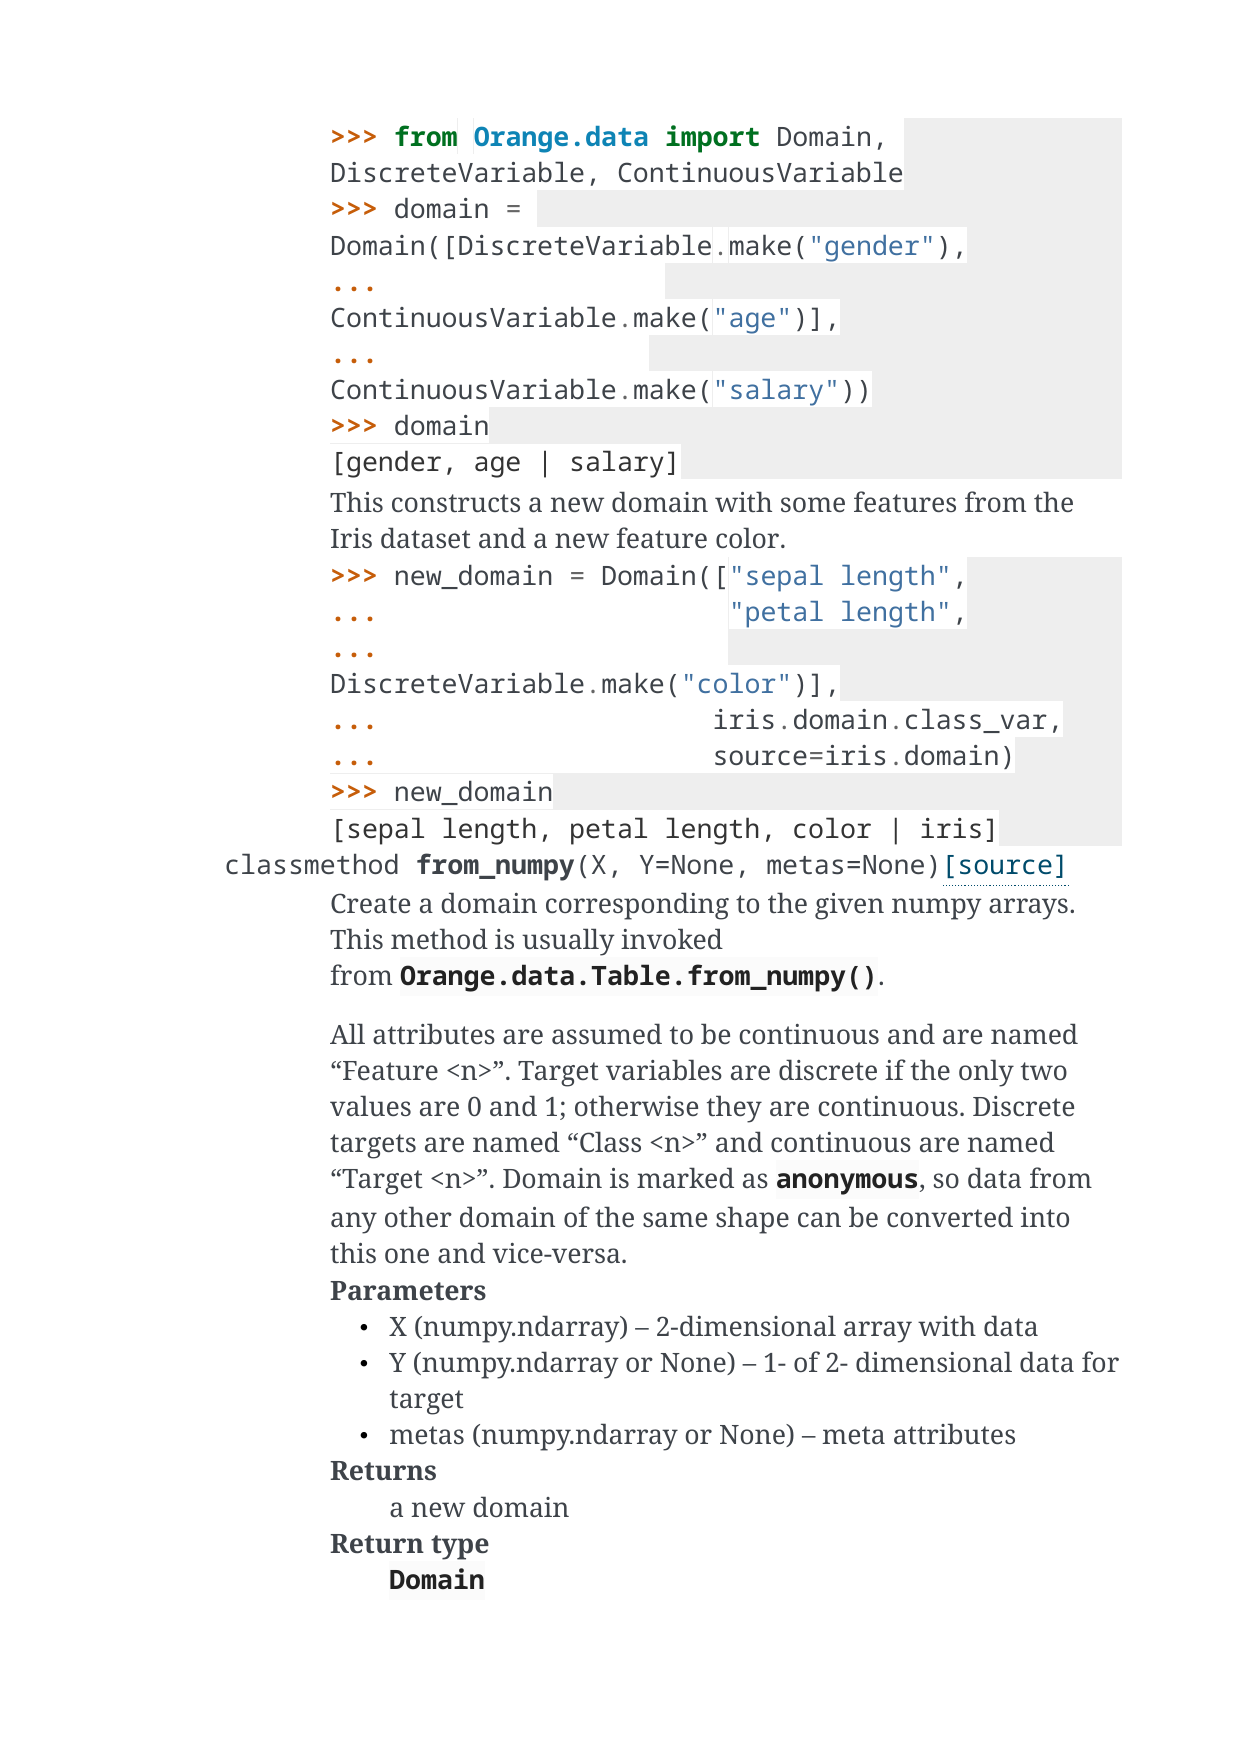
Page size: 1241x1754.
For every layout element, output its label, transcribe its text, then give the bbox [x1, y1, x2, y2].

list X (numpy.ndarray) – 2-dimensional array with data [389, 1308, 1122, 1344]
text >>> from Orange.data import Domain, DiscreteVariable, ContinuousVariable [330, 118, 1122, 190]
list Create a domain corresponding to the given numpy arrays. This method is usually invoked from Orange.data.Table.from_numpy(). [330, 885, 1122, 996]
list Domain [389, 1561, 1122, 1600]
text [sepal length, petal length, color | iris] [330, 809, 1122, 846]
text ... ContinuousVariable.make("salary")) [330, 335, 1122, 407]
text >>> domain [330, 407, 1122, 443]
subtitle classmethod from_numpy(X, Y=None, metas=None)[source] [224, 846, 1122, 885]
list This constructs a new domain with some features from the Iris dataset and a new feature color. [330, 484, 1122, 557]
text ... DiscreteVariable.make("color")], [330, 629, 1122, 701]
text ... iris.domain.class_var, [330, 701, 1122, 737]
text >>> domain = Domain([DiscreteVariable.make("gender"), [330, 190, 1122, 263]
text >>> new_domain [330, 773, 1122, 809]
text ... "petal length", [330, 593, 1122, 629]
list metas (numpy.ndarray or None) – meta attributes [389, 1416, 1122, 1452]
text >>> new_domain = Domain(["sepal length", [330, 557, 1122, 593]
list a new domain [389, 1488, 1122, 1525]
text ... ContinuousVariable.make("age")], [330, 263, 1122, 335]
subtitle Return type [330, 1525, 1122, 1561]
text ... source=iris.domain) [330, 737, 1122, 773]
text [gender, age | salary] [330, 443, 1122, 479]
list All attributes are assumed to be continuous and are named “Feature <n>”. Target variables are discrete if the only two values are 0 and 1; otherwise they are continuous. Discrete targets are named “Class <n>” and continuous are named “Target <n>”. Domain is marked as anonymous, so data from any other domain of the same shape can be converted into this one and vice-versa. [330, 1016, 1122, 1272]
list Y (numpy.ndarray or None) – 1- of 2- dimensional data for target [389, 1344, 1122, 1416]
subtitle Returns [330, 1452, 1122, 1488]
subtitle Parameters [330, 1272, 1122, 1308]
